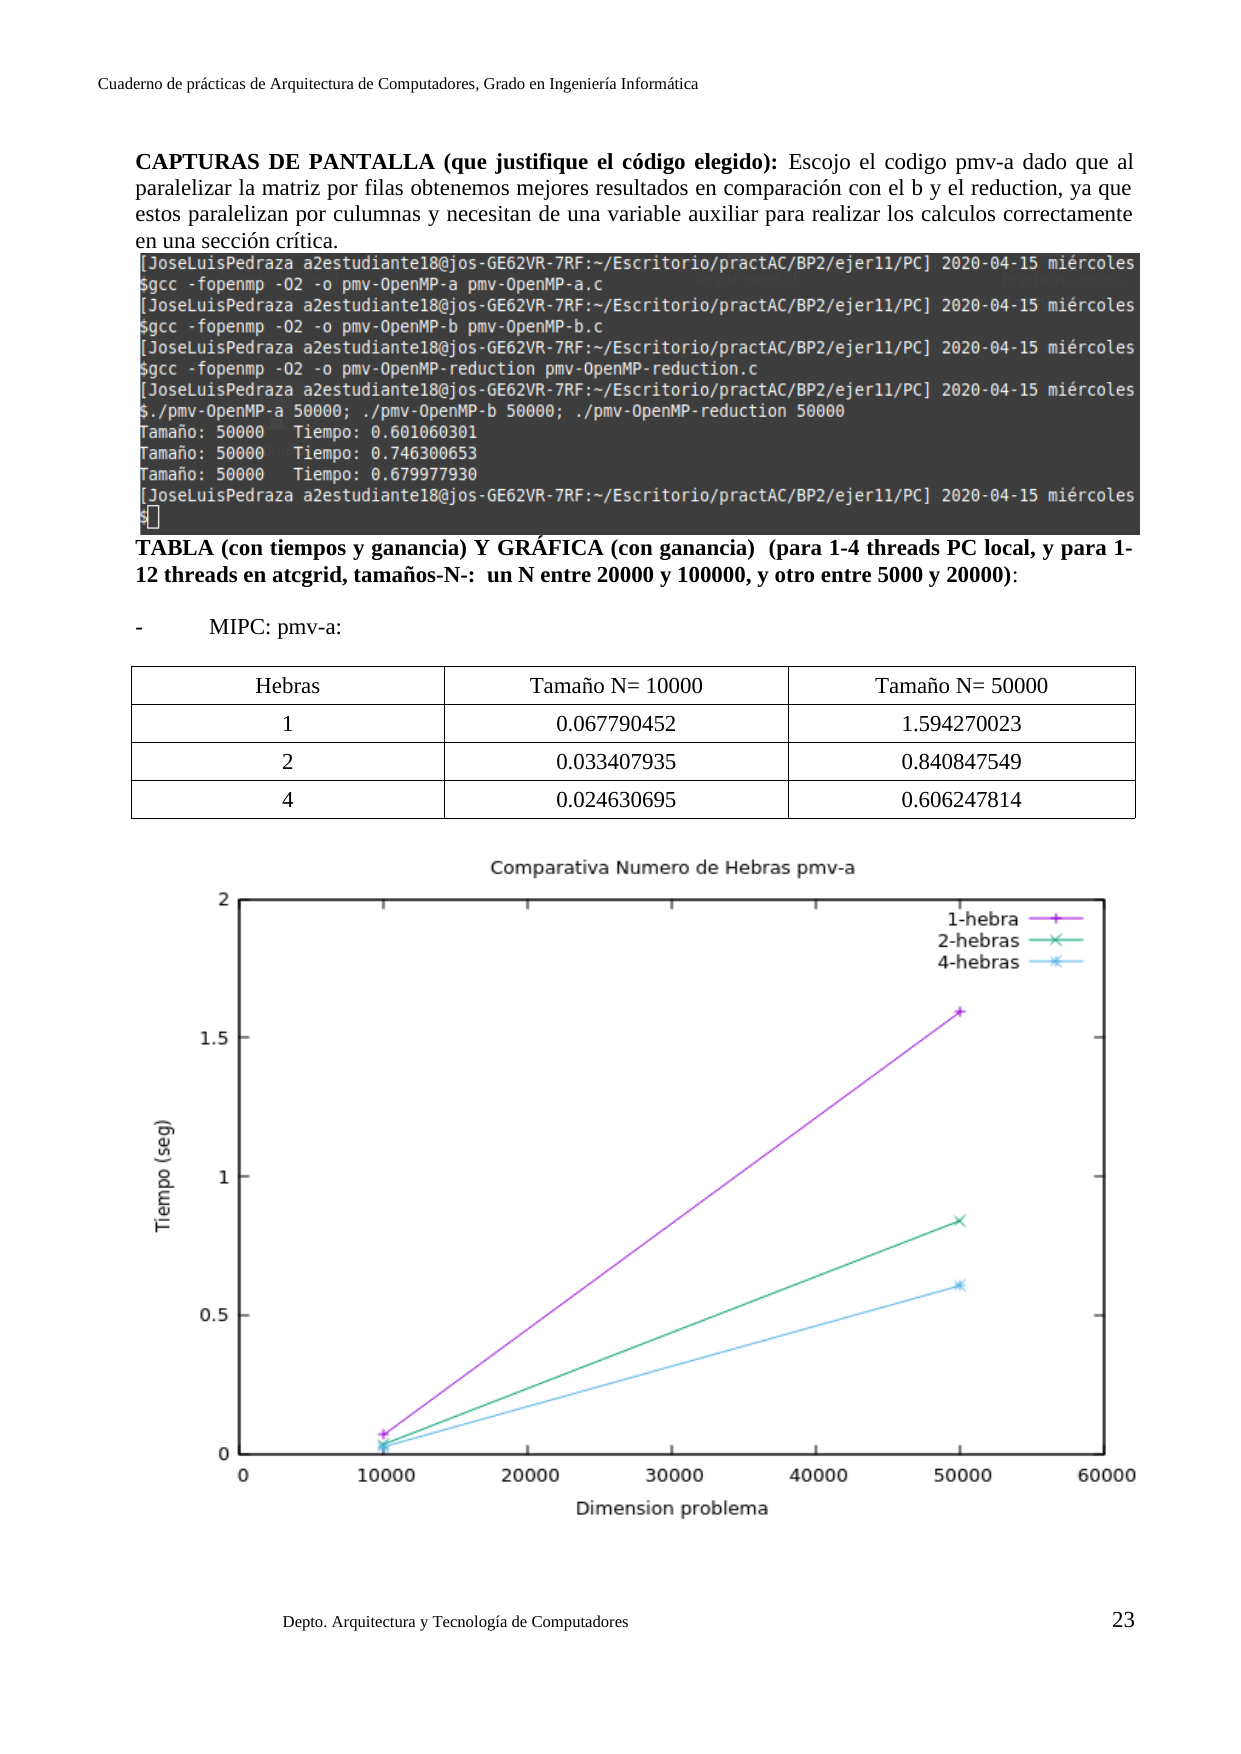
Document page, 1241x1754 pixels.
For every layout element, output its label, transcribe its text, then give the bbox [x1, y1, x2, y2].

table_cell 2 [132, 743, 444, 780]
table_header Tamaño N= 50000 [789, 667, 1135, 704]
text - MIPC: pmv-a: [135, 613, 1135, 640]
table_header Hebras [132, 667, 444, 704]
text TABLA (con tiempos y ganancia) Y GRÁFICA (con ganancia) (para 1-4 threads PC local, y para 1-12 threads en atcgrid, tamaños-N-: un N entre 20000 y 100000, y otro entre 5000 y 20000): [135, 279, 1135, 587]
table_cell 1.594270023 [789, 705, 1135, 742]
text CAPTURAS DE PANTALLA (que justifique el código elegido): Escojo el codigo pmv-a dado que al paralelizar la matriz por filas obtenemos mejores resultados en comparación con el b y el reduction, ya que estos paralelizan por culumnas y necesitan de una variable auxiliar para realizar los calculos correctamente en una sección crítica. [135, 148, 1135, 253]
table_cell 0.067790452 [445, 705, 788, 742]
table_cell 0.606247814 [789, 781, 1135, 818]
table_cell 0.024630695 [445, 781, 788, 818]
picture [140, 253, 1140, 535]
table_cell 0.840847549 [789, 743, 1135, 780]
table_cell 1 [132, 705, 444, 742]
table_cell 0.033407935 [445, 743, 788, 780]
picture [145, 835, 1137, 1522]
table_header Tamaño N= 10000 [445, 667, 788, 704]
table_cell 4 [132, 781, 444, 818]
